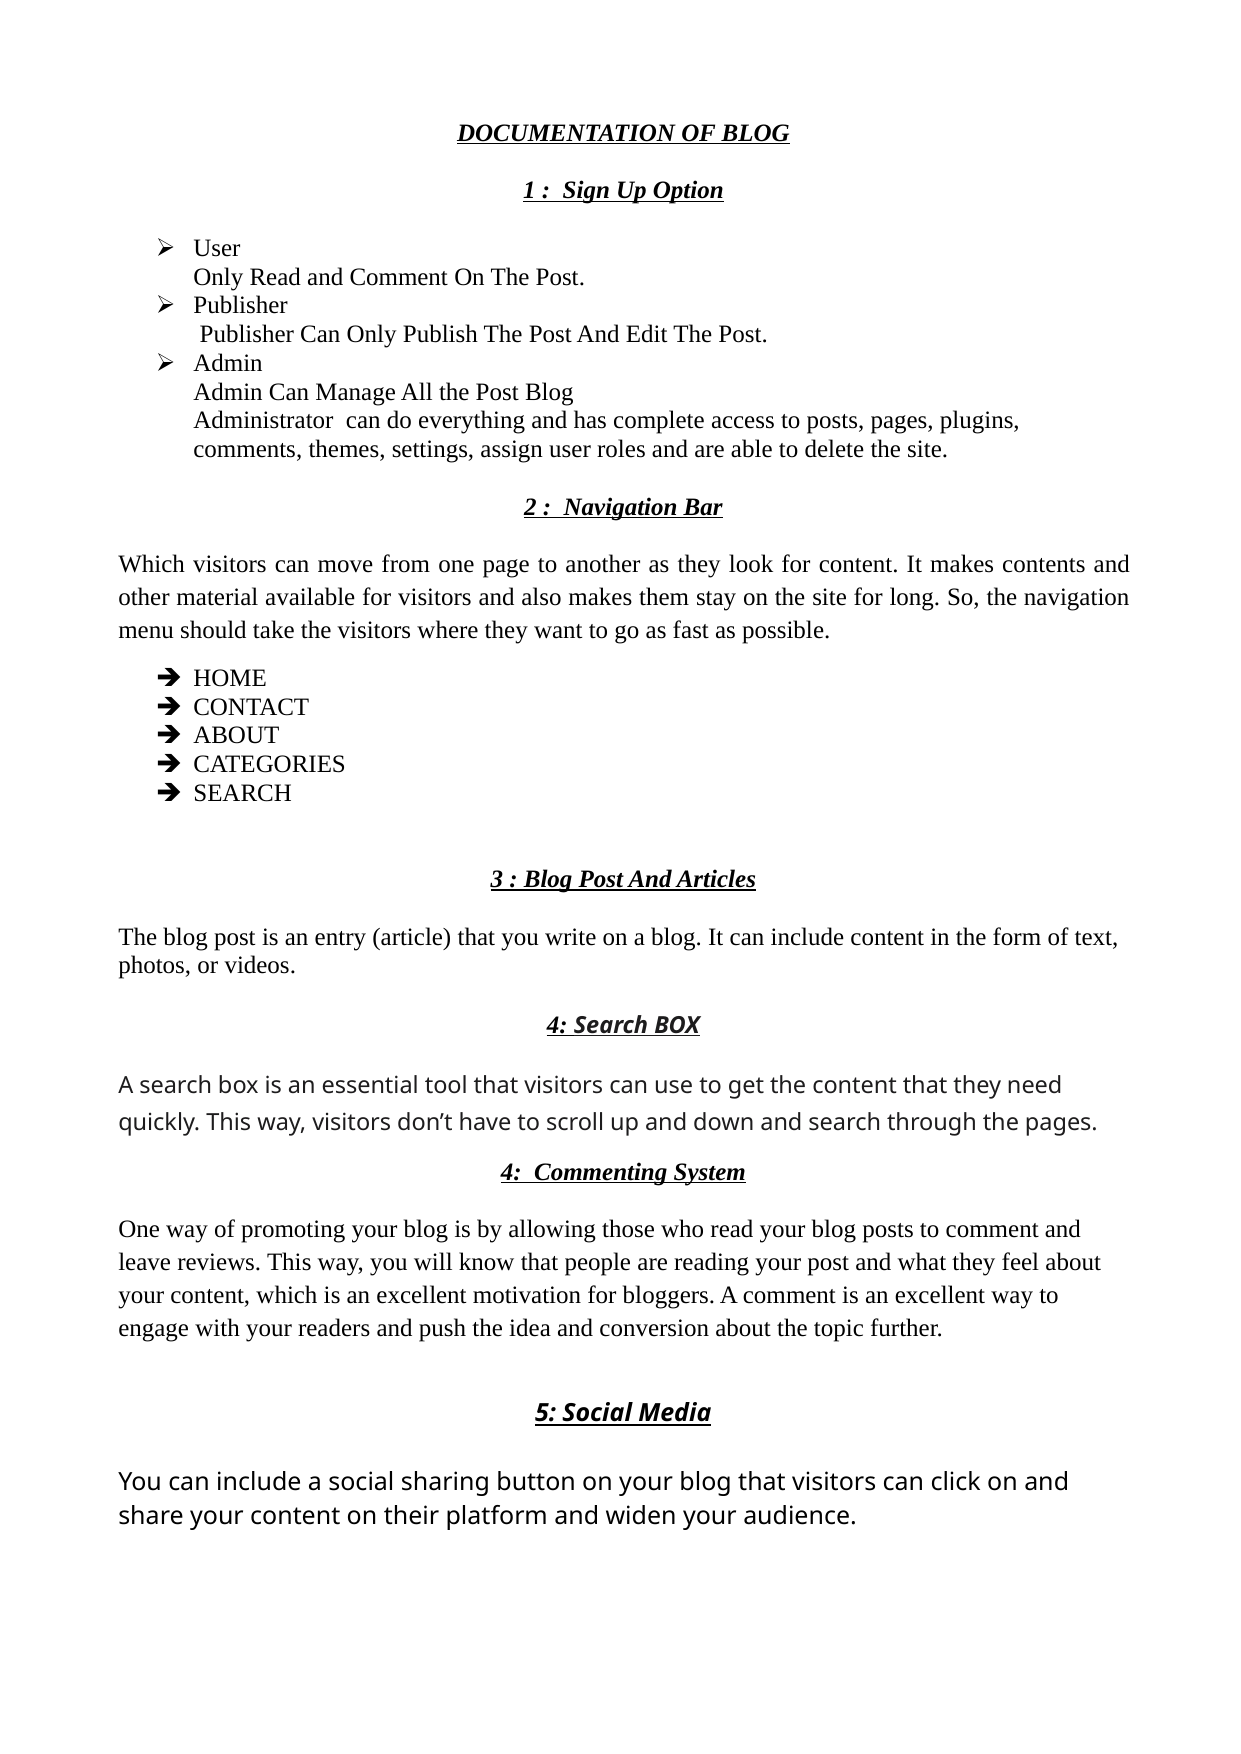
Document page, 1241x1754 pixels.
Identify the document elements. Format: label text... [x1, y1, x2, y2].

list Publisher Can Only Publish The Post And Edit The Post. [156, 319, 1131, 348]
text 3 : Blog Post And Articles [118, 864, 1131, 893]
list User [156, 233, 1131, 262]
list Administrator can do everything and has complete access to posts, pages, plugins, comments, themes, settings, assign user roles and are able to delete the site. [156, 406, 1131, 463]
list CATEGORIES [156, 749, 1131, 778]
list Publisher [156, 291, 1131, 319]
text Which visitors can move from one page to another as they look for content. It makes contents and other material available for visitors and also makes them stay on the site for long. So, the navigation menu should take the visitors where they want to go as fast as possible. [118, 549, 1131, 644]
list SEARCH [156, 778, 1131, 807]
text One way of promoting your blog is by allowing those who read your blog posts to comment and leave reviews. This way, you will know that people are reading your post and what they feel about your content, which is an excellent motivation for bloggers. A comment is an excellent way to engage with your readers and push the idea and conversion about the topic further. [118, 1214, 1131, 1342]
text The blog post is an entry (article) that you write on a blog. It can include content in the form of text, photos, or videos. [118, 922, 1131, 979]
text 4: Commenting System [118, 1157, 1131, 1186]
list Admin [156, 348, 1131, 377]
list HOME [156, 663, 1131, 692]
list Admin Can Manage All the Post Blog [156, 377, 1131, 406]
text DOCUMENTATION OF BLOG [118, 118, 1131, 147]
text A search box is an essential tool that visitors can use to get the content that they need quickly. This way, visitors don’t have to scroll up and down and search through the pages. [118, 1069, 1131, 1137]
text 4: Search BOX [118, 1008, 1131, 1040]
text 2 : Navigation Bar [118, 492, 1131, 521]
text 1 : Sign Up Option [118, 176, 1131, 204]
list Only Read and Comment On The Post. [156, 262, 1131, 291]
list CONTACT [156, 692, 1131, 721]
text You can include a social sharing button on your blog that visitors can click on and share your content on their platform and widen your audience. [118, 1463, 1131, 1531]
text 5: Social Media [118, 1395, 1131, 1429]
list ABOUT [156, 721, 1131, 749]
